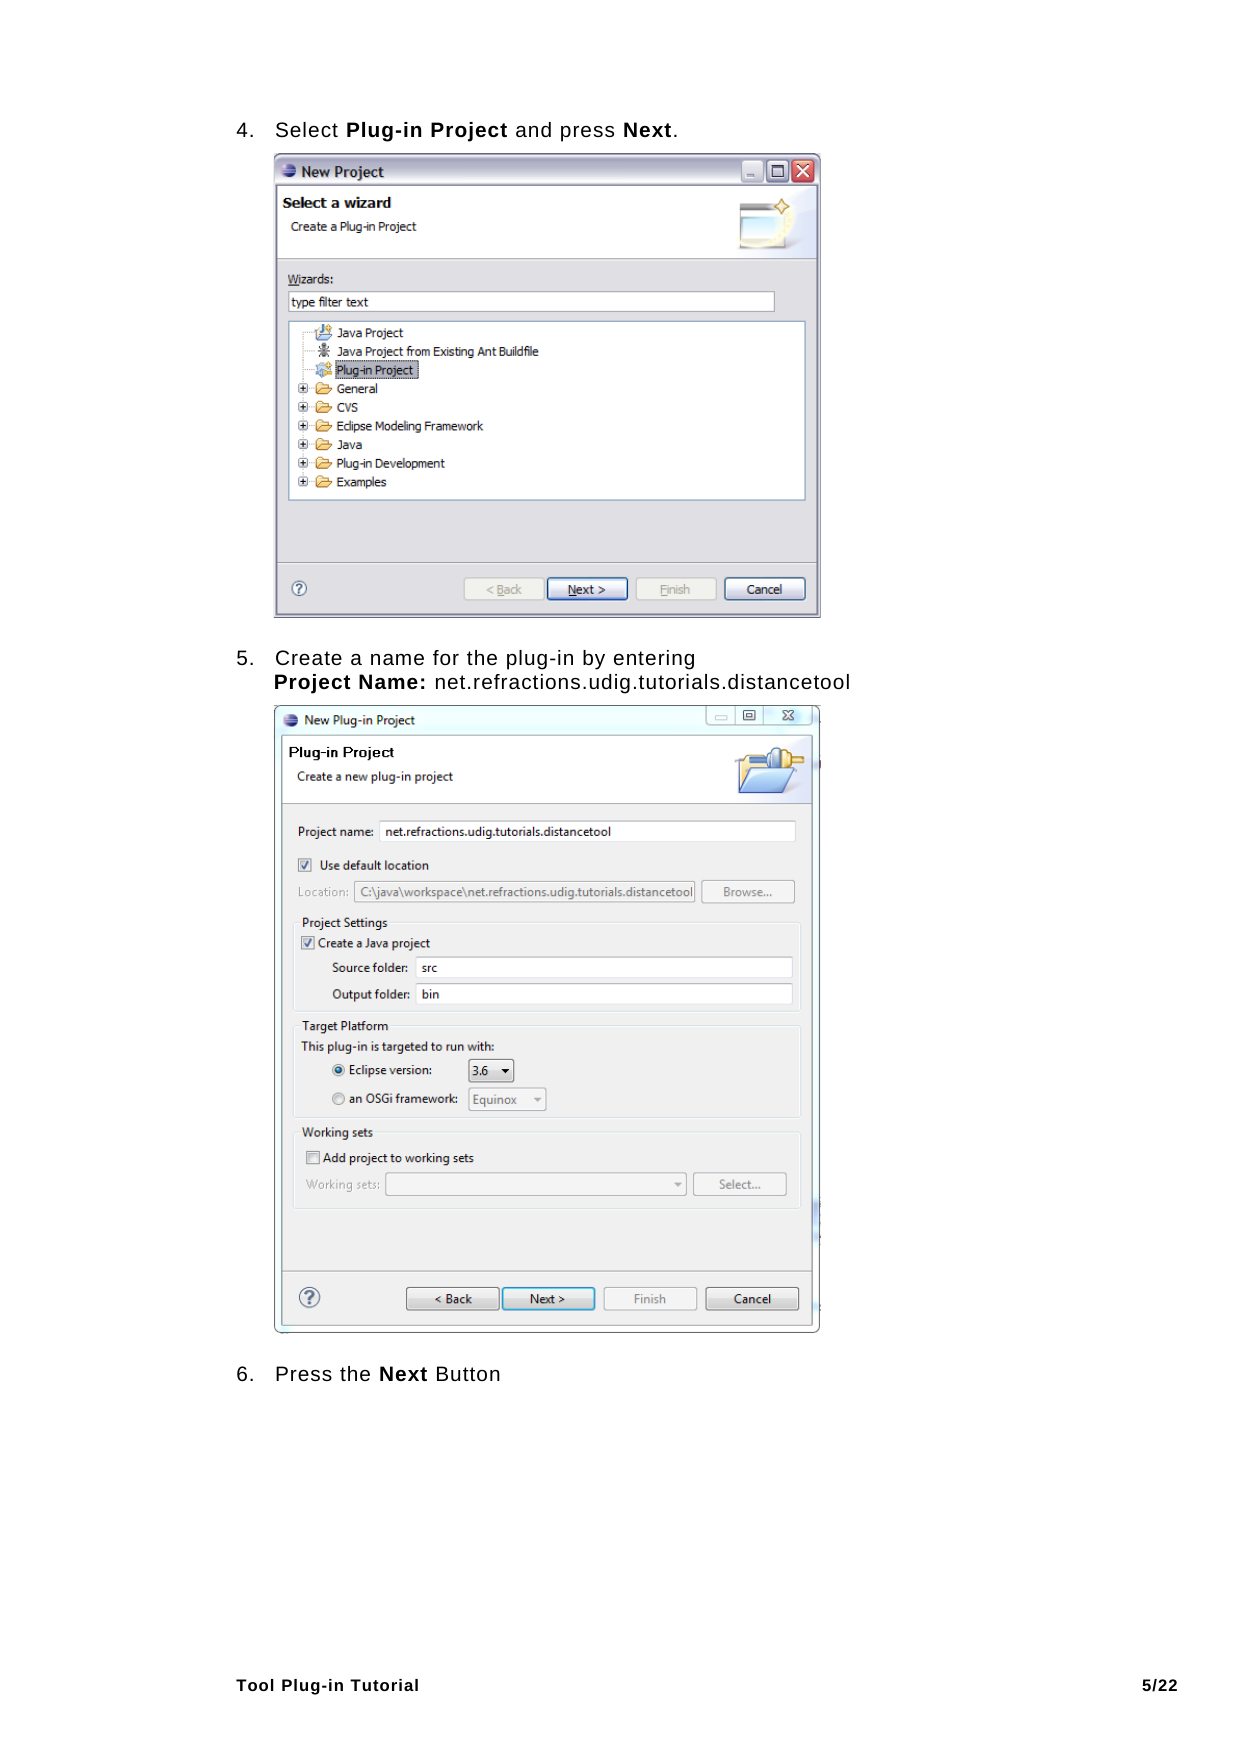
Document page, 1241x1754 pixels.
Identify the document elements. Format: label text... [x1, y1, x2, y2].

list Create a name for the plug-in by entering Project Name: net.refractions.udig.tutorials.distancetool [236, 646, 1181, 1345]
list Press the Next Button [236, 1362, 1181, 1386]
picture [273, 705, 821, 1334]
list Select Plug-in Project and press Next. [236, 118, 1181, 629]
picture [273, 153, 821, 618]
